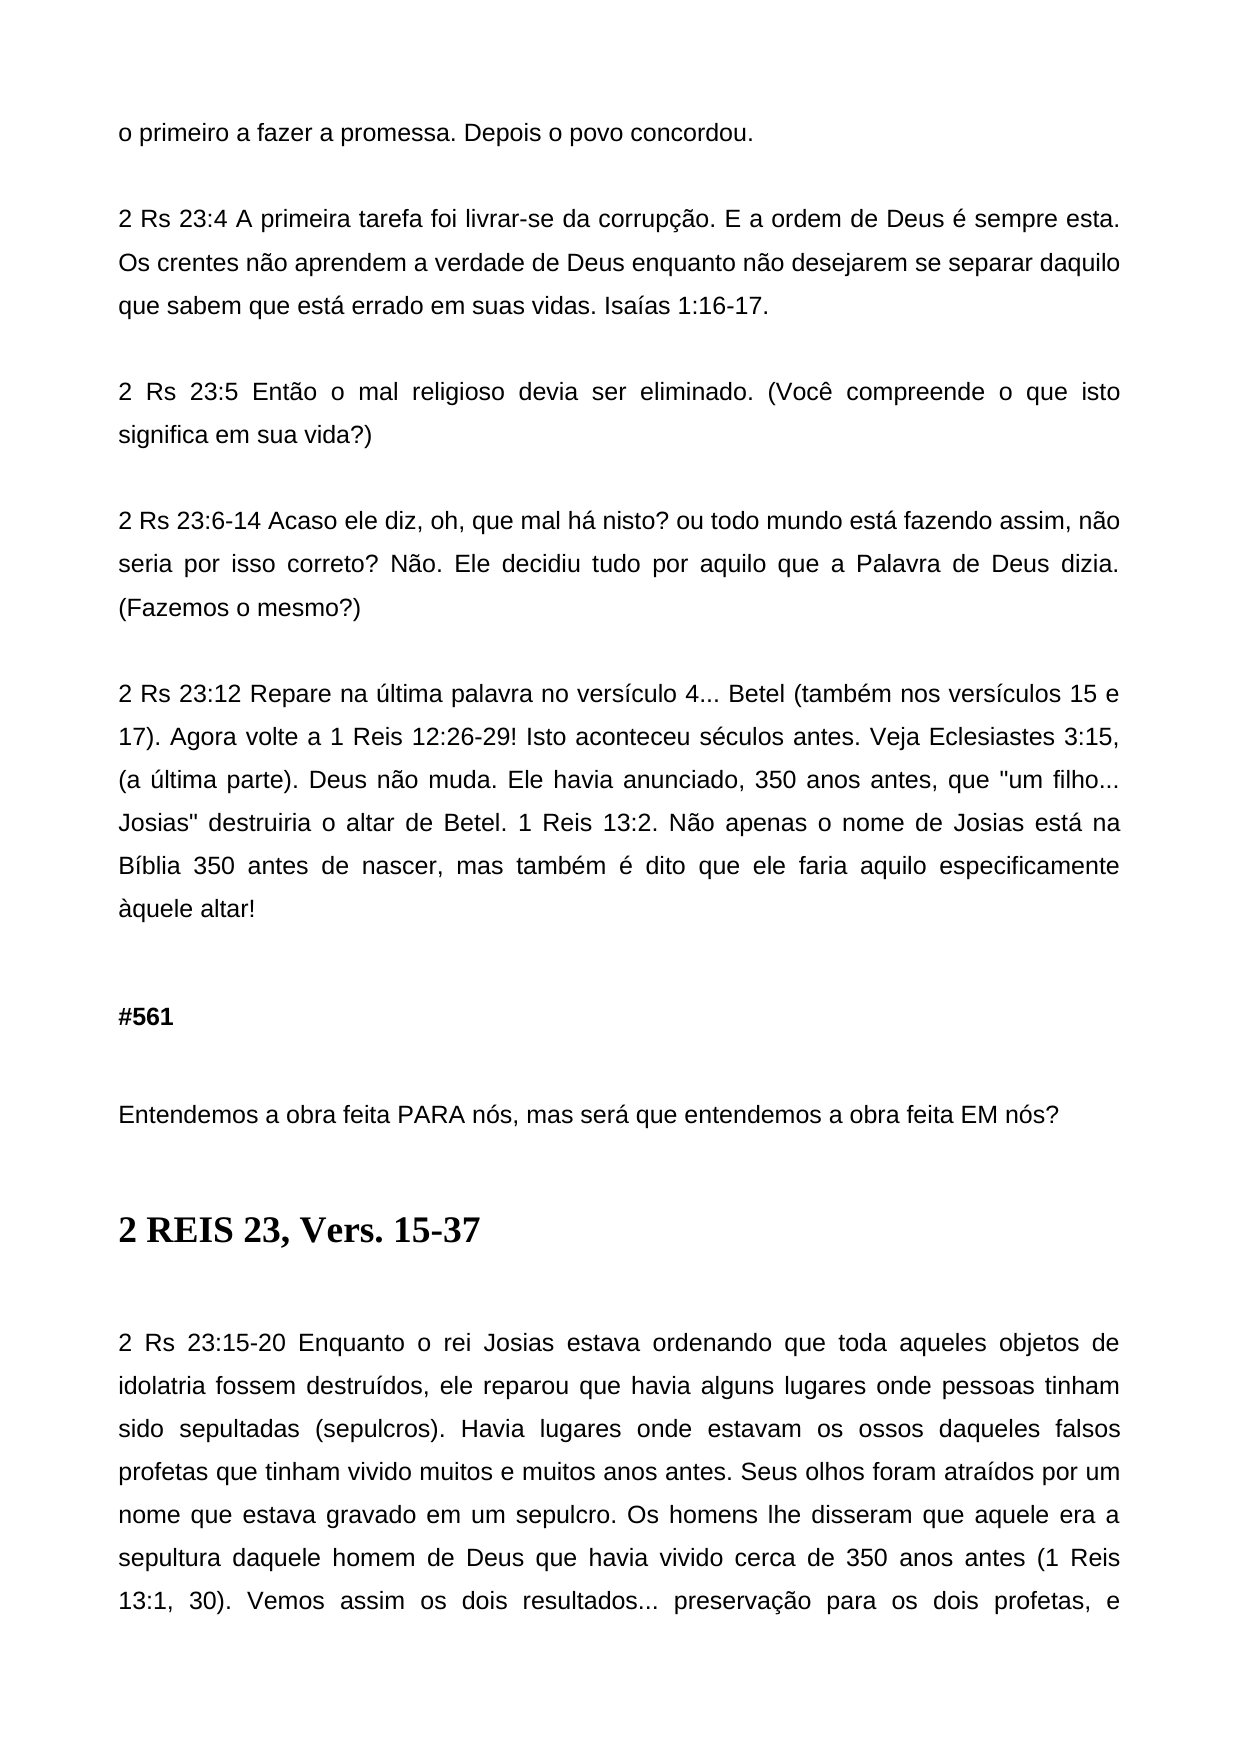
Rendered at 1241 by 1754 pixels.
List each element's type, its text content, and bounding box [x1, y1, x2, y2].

text 2 Rs 23:6-14 Acaso ele diz, oh, que mal há nisto? ou todo mundo está fazendo assim, não seria por isso correto? Não. Ele decidiu tudo por aquilo que a Palavra de Deus dizia. (Fazemos o mesmo?) [118, 506, 1122, 621]
text o primeiro a fazer a promessa. Depois o povo concordou. [118, 118, 1122, 147]
text 2 Rs 23:15-20 Enquanto o rei Josias estava ordenando que toda aqueles objetos de idolatria fossem destruídos, ele reparou que havia alguns lugares onde pessoas tinham sido sepultadas (sepulcros). Havia lugares onde estavam os ossos daqueles falsos profetas que tinham vivido muitos e muitos anos antes. Seus olhos foram atraídos por um nome que estava gravado em um sepulcro. Os homens lhe disseram que aquele era a sepultura daquele homem de Deus que havia vivido cerca de 350 anos antes (1 Reis 13:1, 30). Vemos assim os dois resultados... preservação para os dois profetas, e [118, 1328, 1122, 1615]
subtitle 2 REIS 23, Vers. 15-37 [118, 1207, 1122, 1250]
subtitle #561 [118, 1001, 1122, 1030]
text Entendemos a obra feita PARA nós, mas será que entendemos a obra feita EM nós? [118, 1100, 1122, 1129]
text 2 Rs 23:4 A primeira tarefa foi livrar-se da corrupção. E a ordem de Deus é sempre esta. Os crentes não aprendem a verdade de Deus enquanto não desejarem se separar daquilo que sabem que está errado em suas vidas. Isaías 1:16-17. [118, 204, 1122, 319]
text 2 Rs 23:12 Repare na última palavra no versículo 4... Betel (também nos versículos 15 e 17). Agora volte a 1 Reis 12:26-29! Isto aconteceu séculos antes. Veja Eclesiastes 3:15, (a última parte). Deus não muda. Ele havia anunciado, 350 anos antes, que "um filho... Josias" destruiria o altar de Betel. 1 Reis 13:2. Não apenas o nome de Josias está na Bíblia 350 antes de nascer, mas também é dito que ele faria aquilo especificamente àquele altar! [118, 679, 1122, 923]
text 2 Rs 23:5 Então o mal religioso devia ser eliminado. (Você compreende o que isto significa em sua vida?) [118, 377, 1122, 449]
